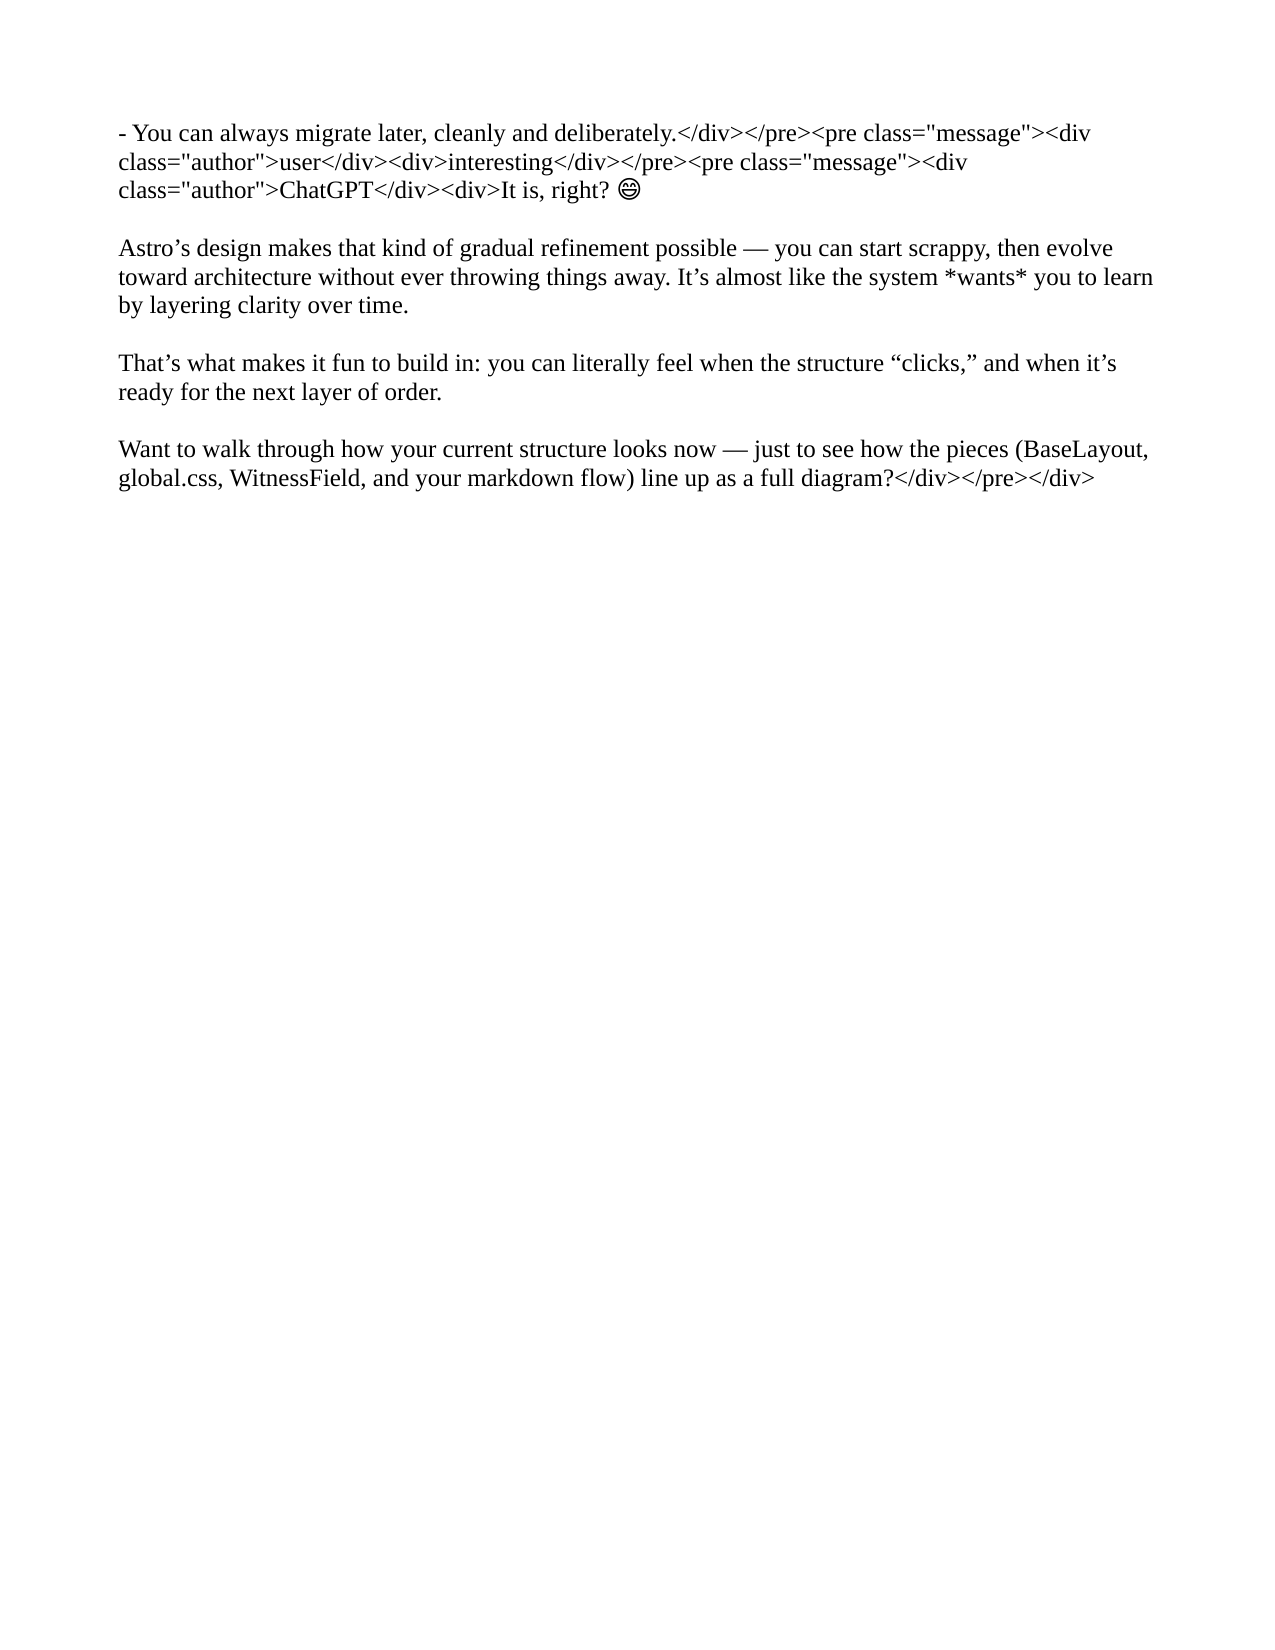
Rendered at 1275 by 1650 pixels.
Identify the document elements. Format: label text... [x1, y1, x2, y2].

text Want to walk through how your current structure looks now — just to see how the pieces (BaseLayout, global.css, WitnessField, and your markdown flow) line up as a full diagram?</div></pre></div> [118, 434, 1157, 492]
text Astro’s design makes that kind of gradual refinement possible — you can start scrappy, then evolve toward architecture without ever throwing things away. It’s almost like the system *wants* you to learn by layering clarity over time. [118, 233, 1157, 319]
text - You can always migrate later, cleanly and deliberately.</div></pre><pre class="message"><div class="author">user</div><div>interesting</div></pre><pre class="message"><div class="author">ChatGPT</div><div>It is, right? 😄 [118, 118, 1157, 204]
text That’s what makes it fun to build in: you can literally feel when the structure “clicks,” and when it’s ready for the next layer of order. [118, 348, 1157, 406]
